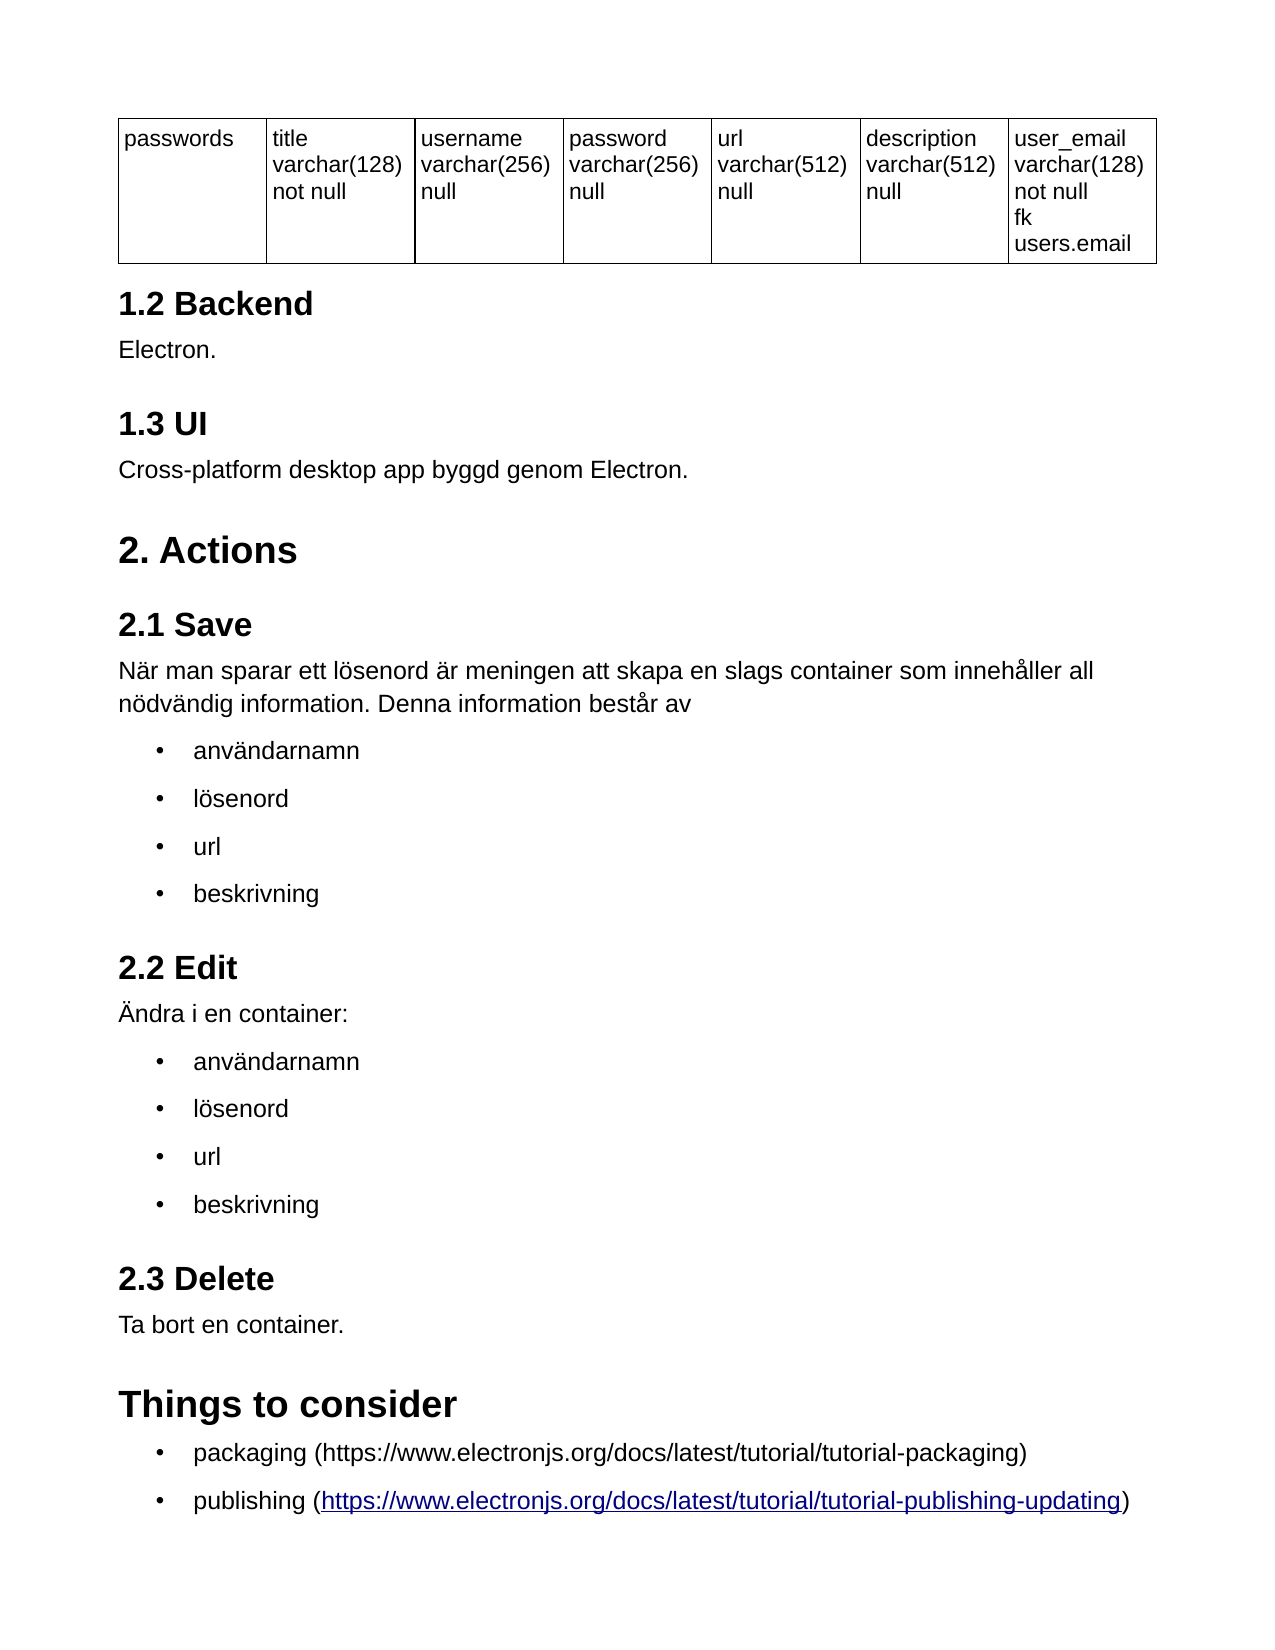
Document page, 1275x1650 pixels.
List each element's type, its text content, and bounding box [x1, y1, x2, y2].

table_cell description varchar(512) null [861, 119, 1008, 262]
subtitle 1.2 Backend [118, 284, 1157, 323]
list packaging (https://www.electronjs.org/docs/latest/tutorial/tutorial-packaging) [156, 1438, 1157, 1467]
table_cell passwords [119, 119, 266, 262]
subtitle 2.1 Save [118, 604, 1157, 643]
list beskrivning [156, 879, 1157, 908]
list beskrivning [156, 1190, 1157, 1219]
list url [156, 1142, 1157, 1171]
text Ta bort en container. [118, 1309, 1157, 1338]
text Electron. [118, 335, 1157, 364]
subtitle 2.2 Edit [118, 948, 1157, 987]
table_cell user_email varchar(128) not null fk users.email [1009, 119, 1156, 262]
list lösenord [156, 784, 1157, 813]
list publishing (https://www.electronjs.org/docs/latest/tutorial/tutorial-publishing-updating) [156, 1486, 1157, 1515]
subtitle 2. Actions [118, 528, 1157, 571]
table_cell title varchar(128) not null [267, 119, 414, 262]
table_cell password varchar(256) null [564, 119, 711, 262]
subtitle Things to consider [118, 1382, 1157, 1426]
text Ändra i en container: [118, 999, 1157, 1028]
subtitle 2.3 Delete [118, 1258, 1157, 1297]
list användarnamn [156, 736, 1157, 765]
list url [156, 832, 1157, 861]
table_cell username varchar(256) null [416, 119, 563, 262]
text När man sparar ett lösenord är meningen att skapa en slags container som innehåller all nödvändig information. Denna information består av [118, 656, 1157, 717]
list användarnamn [156, 1047, 1157, 1076]
subtitle 1.3 UI [118, 404, 1157, 442]
list lösenord [156, 1094, 1157, 1123]
text Cross-platform desktop app byggd genom Electron. [118, 455, 1157, 484]
table_cell url varchar(512) null [712, 119, 860, 262]
